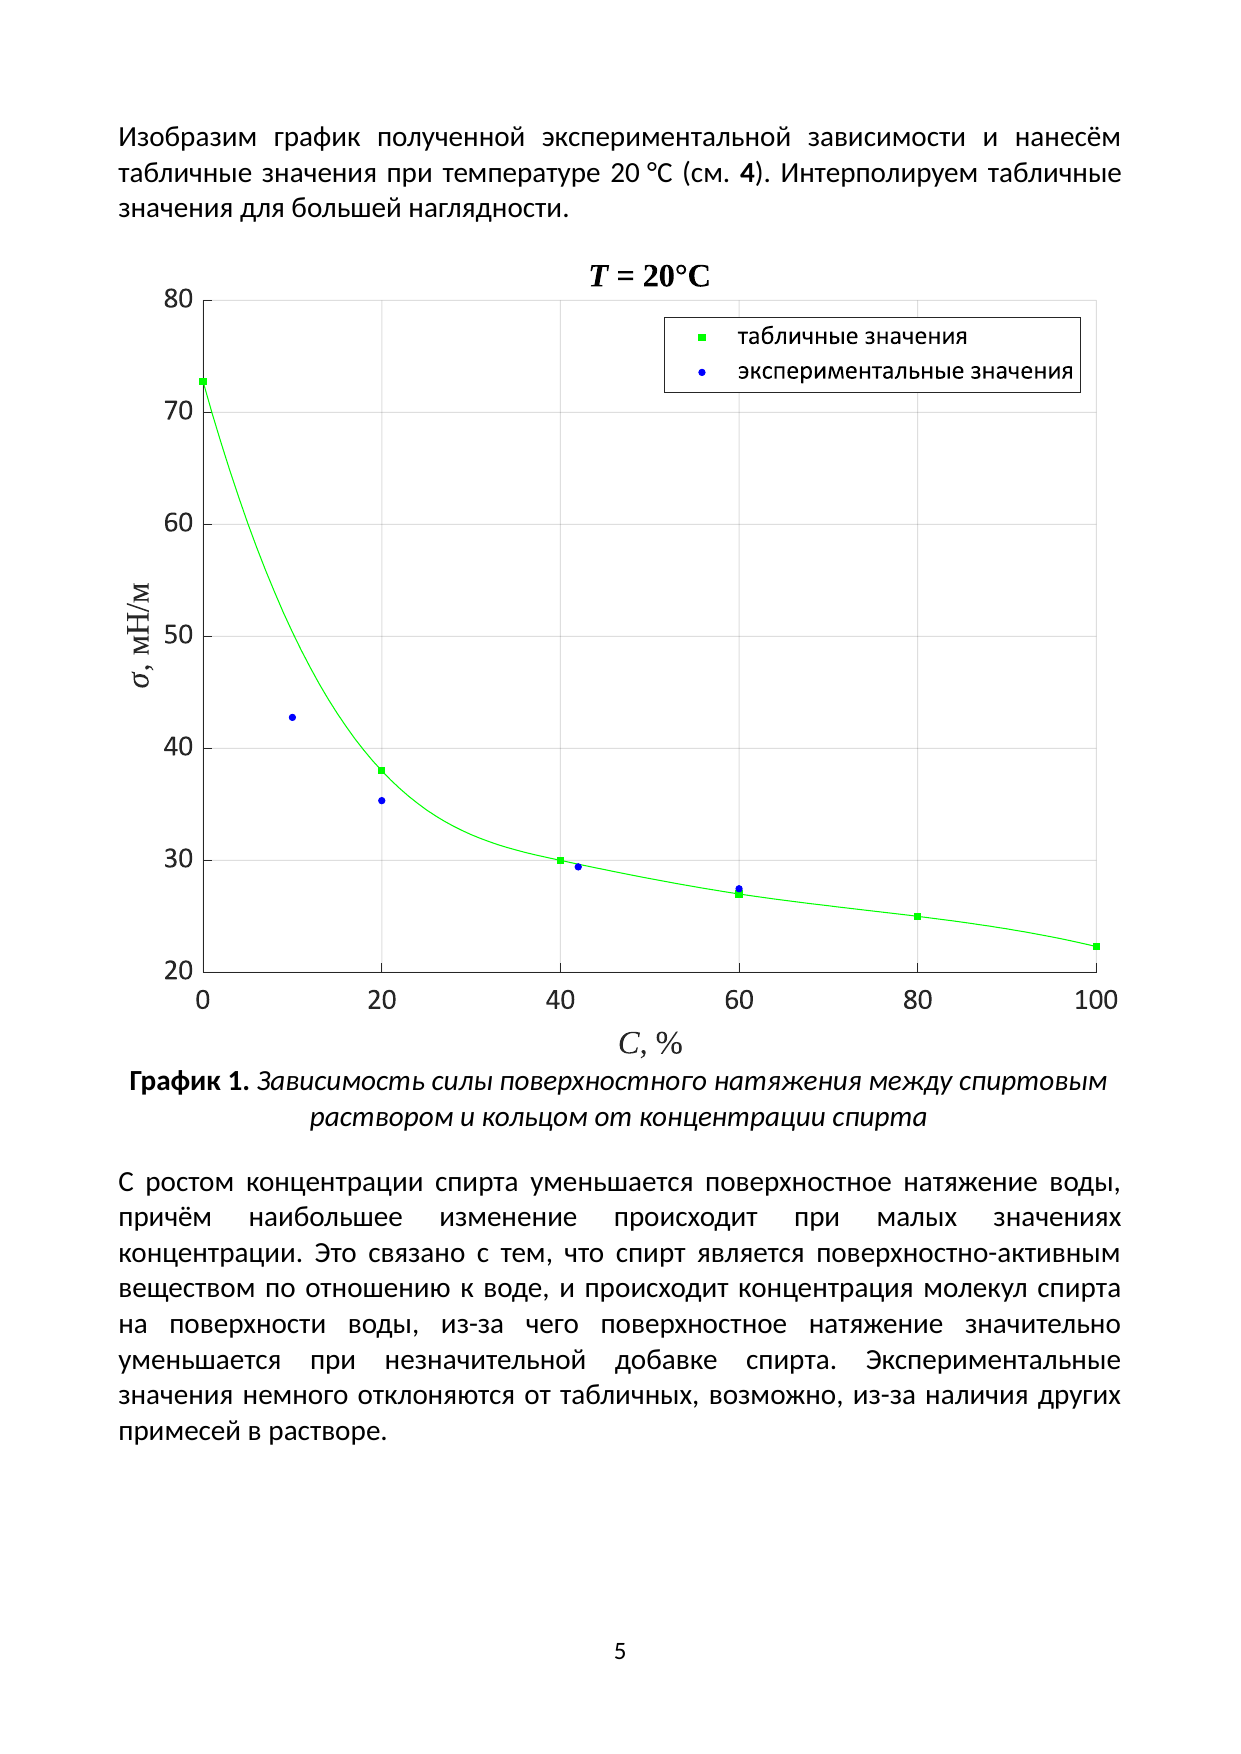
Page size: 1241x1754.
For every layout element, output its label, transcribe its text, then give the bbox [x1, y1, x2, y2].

text С ростом концентрации спирта уменьшается поверхностное натяжение воды, причём наибольшее изменение происходит при малых значениях концентрации. Это связано с тем, что спирт является поверхностно-активным веществом по отношению к воде, и происходит концентрация молекул спирта на поверхности воды, из-за чего поверхностное натяжение значительно уменьшается при незначительной добавке спирта. Экспериментальные значения немного отклоняются от табличных, возможно, из-за наличия других примесей в растворе. [118, 1163, 1122, 1448]
text График 1. Зависимость силы поверхностного натяжения между спиртовым раствором и кольцом от концентрации спирта [118, 1062, 1122, 1133]
text Изобразим график полученной экспериментальной зависимости и нанесём табличные значения при температуре 20 °C (см. Таблица 4). Интерполируем табличные значения для большей наглядности. [118, 118, 1122, 225]
